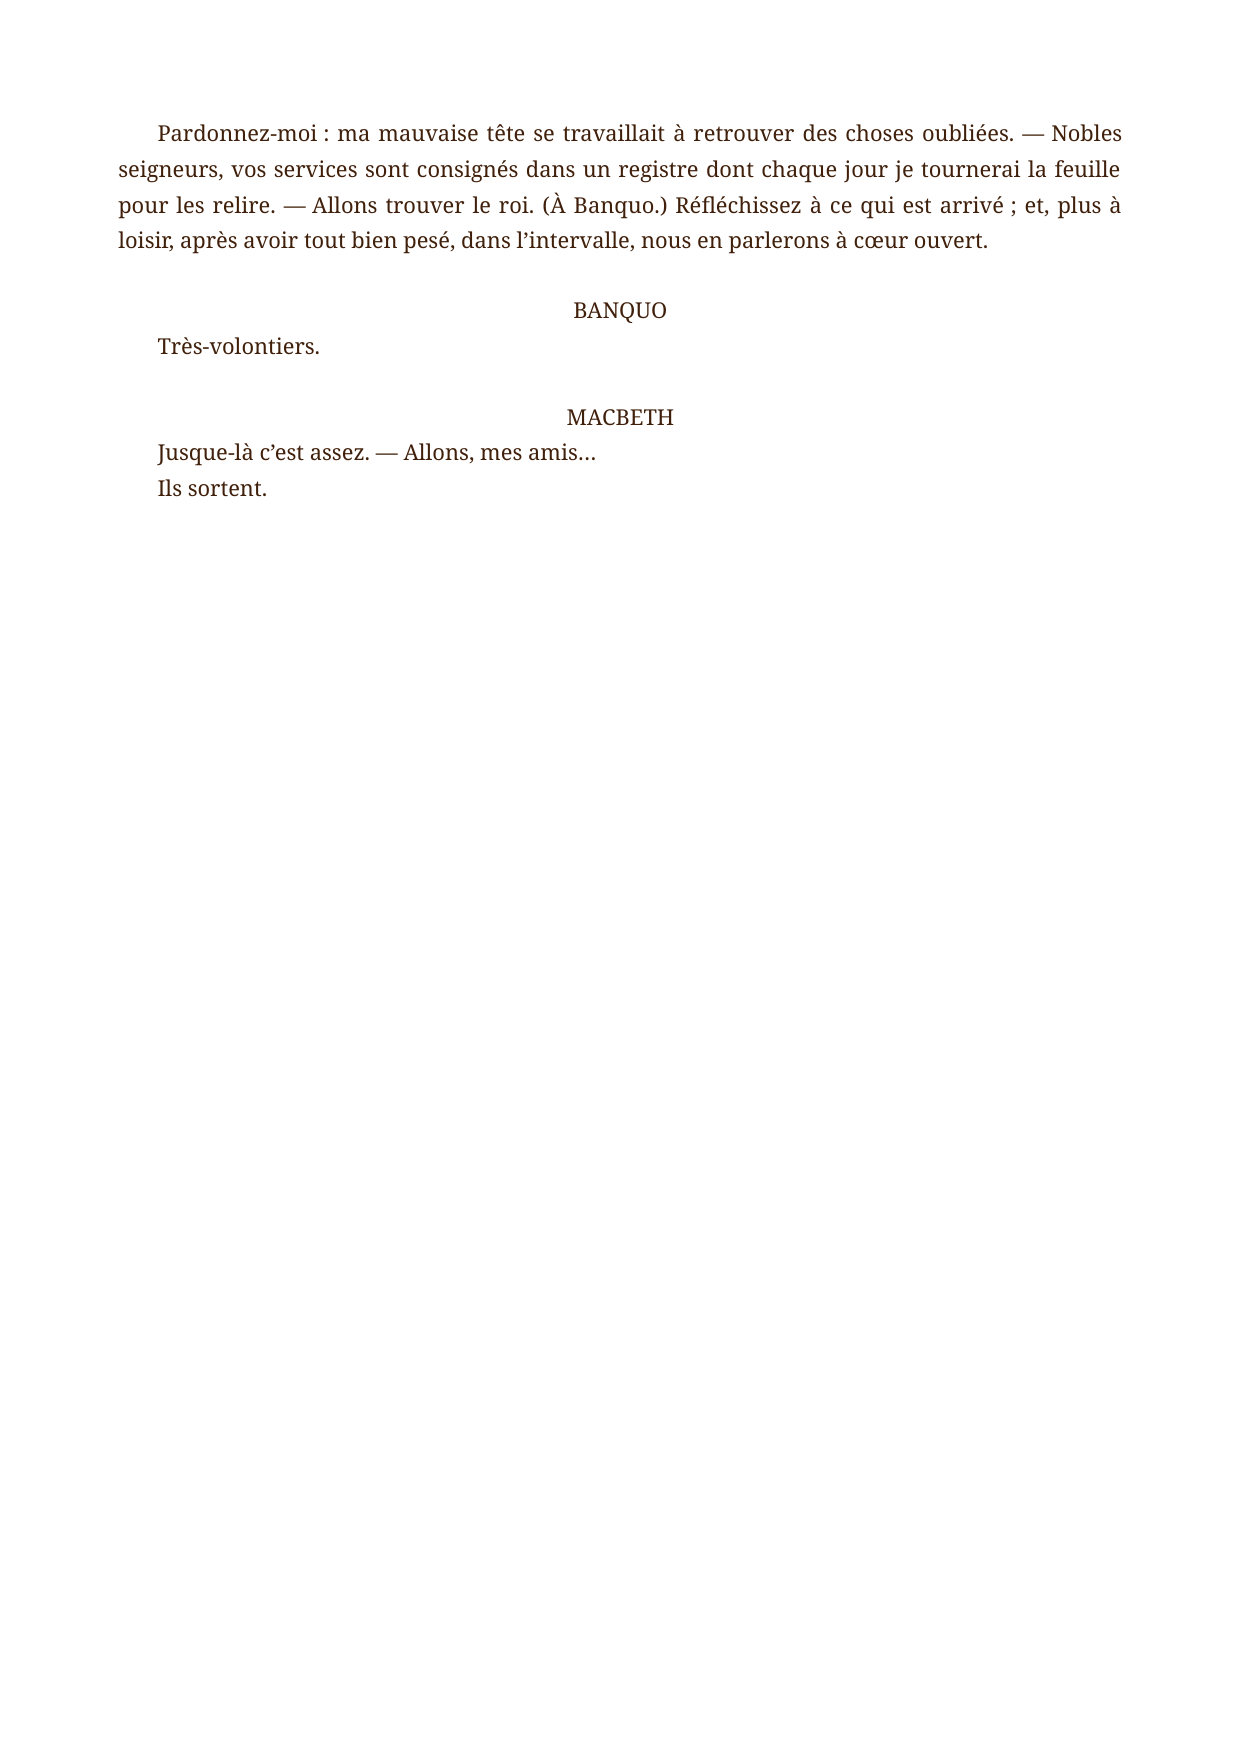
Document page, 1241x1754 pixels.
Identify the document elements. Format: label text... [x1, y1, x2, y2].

text Pardonnez-moi : ma mauvaise tête se travaillait à retrouver des choses oubliées. — Nobles seigneurs, vos services sont consignés dans un registre dont chaque jour je tournerai la feuille pour les relire. — Allons trouver le roi. (À Banquo.) Réfléchissez à ce qui est arrivé ; et, plus à loisir, après avoir tout bien pesé, dans l’intervalle, nous en parlerons à cœur ouvert. [118, 118, 1122, 255]
text Ils sortent. [118, 473, 1122, 503]
text BANQUO [118, 296, 1122, 325]
text Jusque-là c’est assez. — Allons, mes amis… [118, 437, 1122, 467]
text MACBETH [118, 401, 1122, 431]
text Très-volontiers. [118, 331, 1122, 361]
